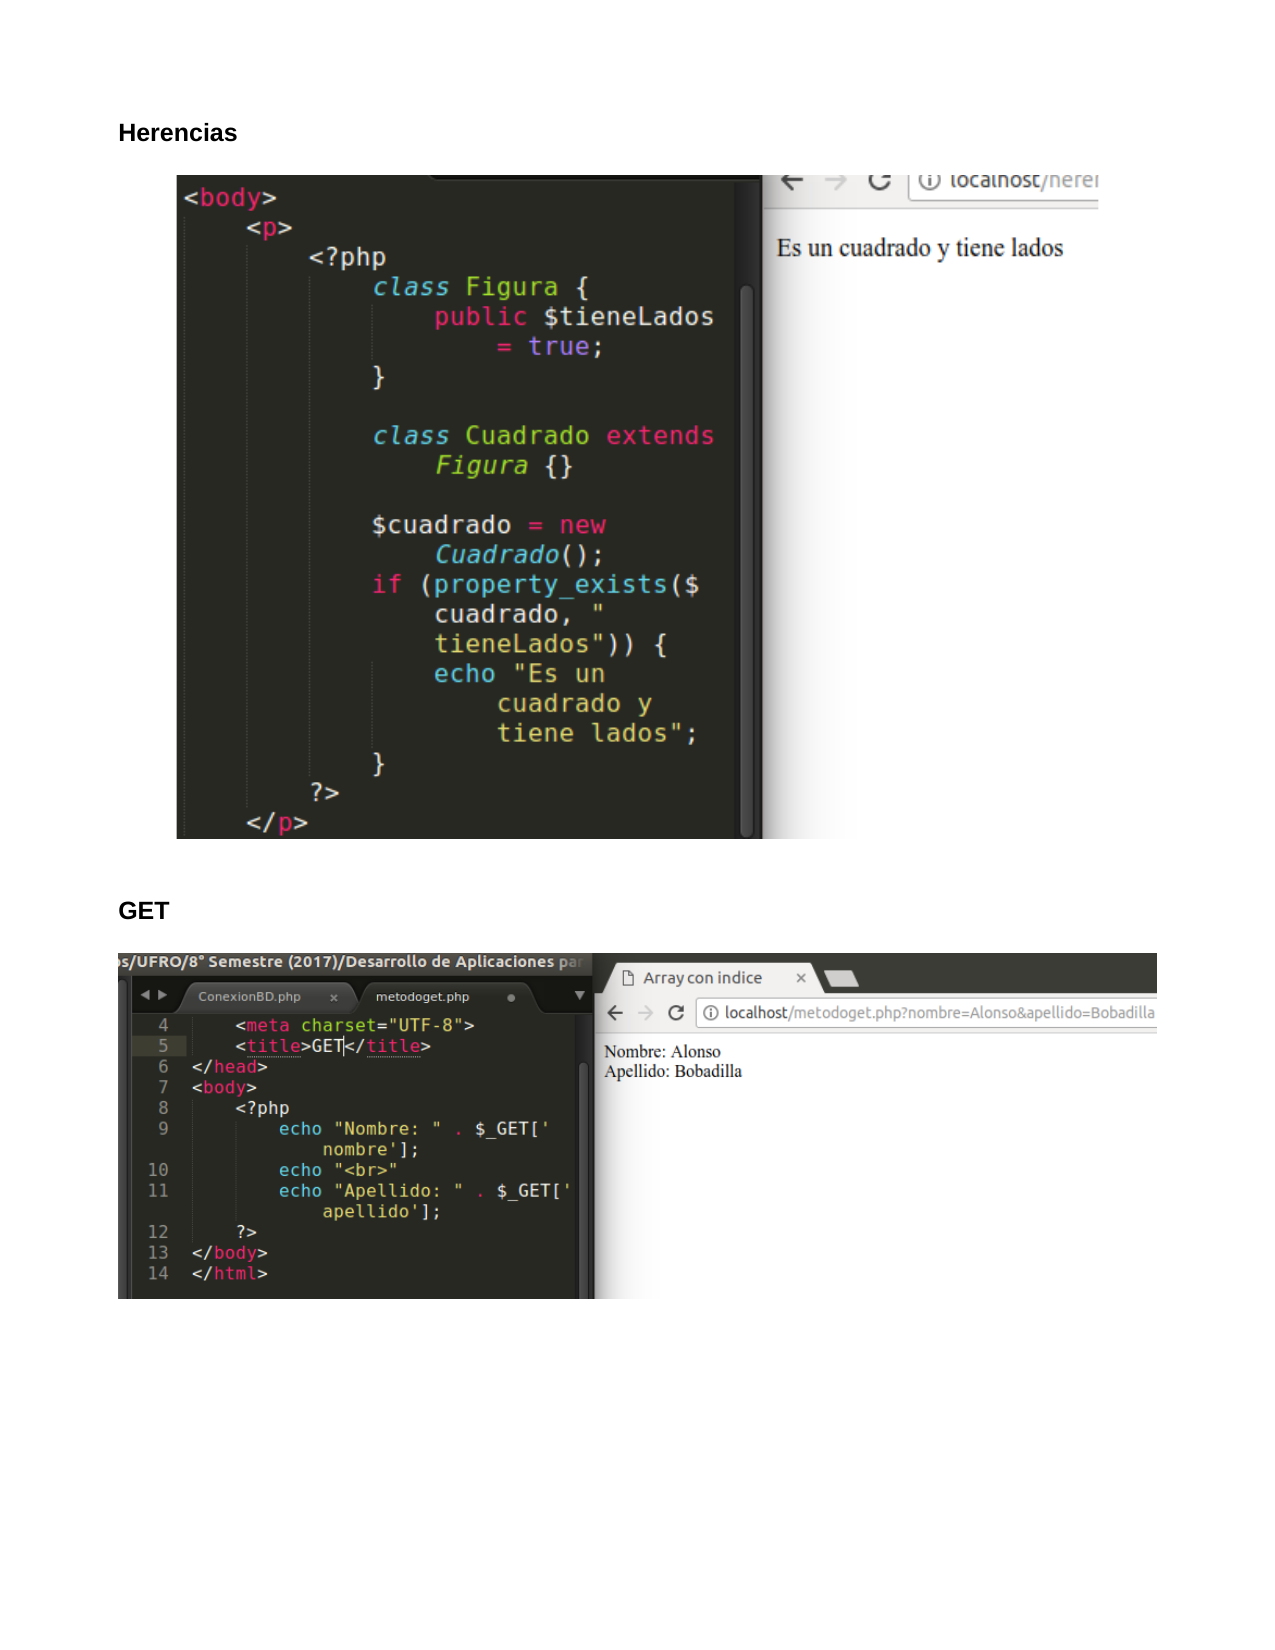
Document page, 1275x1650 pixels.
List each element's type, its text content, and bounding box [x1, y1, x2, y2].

picture [118, 953, 1157, 1299]
text GET [118, 896, 1157, 924]
picture [176, 175, 1099, 839]
text Herencias [118, 118, 1157, 147]
